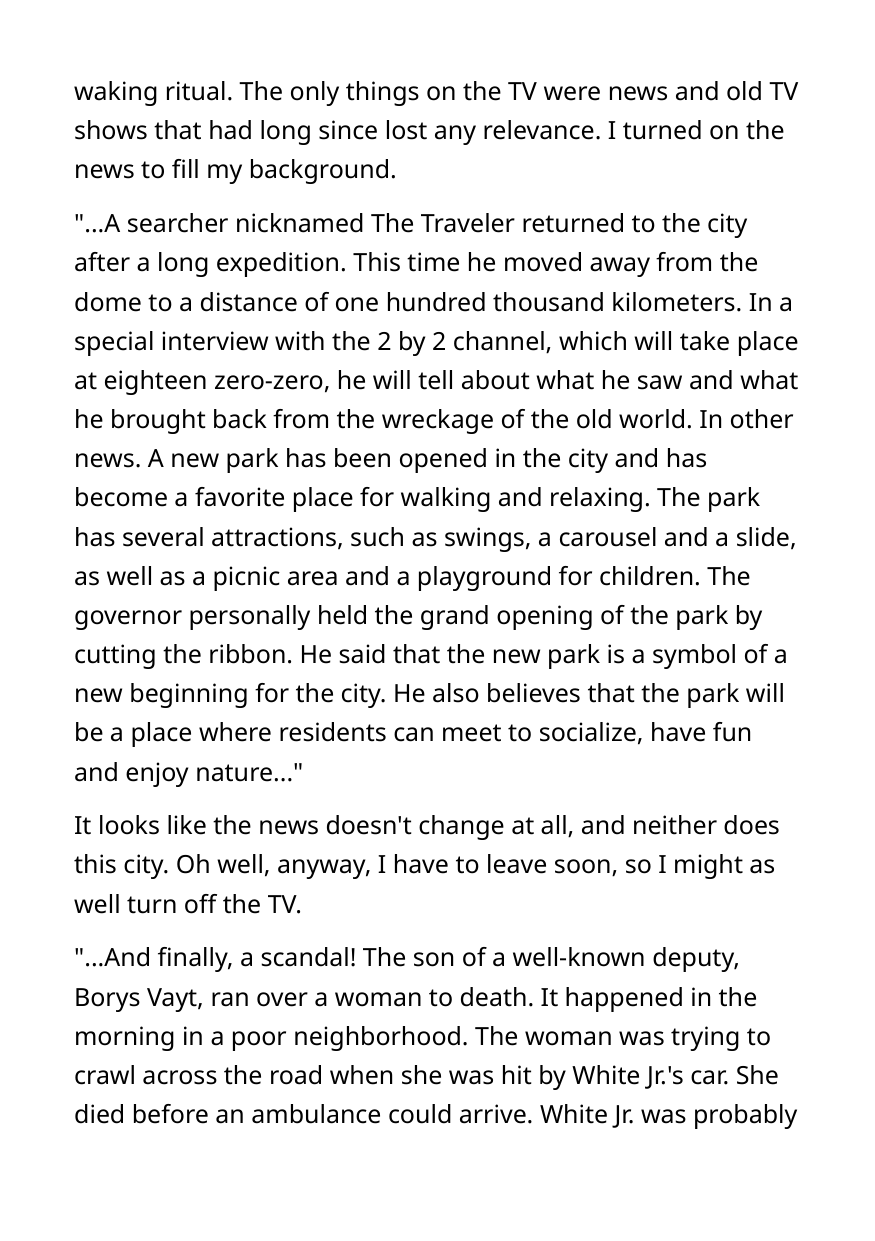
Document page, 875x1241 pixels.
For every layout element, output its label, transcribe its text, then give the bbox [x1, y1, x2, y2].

text "...And finally, a scandal! The son of a well-known deputy, Borys Vayt, ran over a woman to death. It happened in the morning in a poor neighborhood. The woman was trying to crawl across the road when she was hit by White Jr.'s car. She died before an ambulance could arrive. White Jr. was probably [74, 940, 800, 1131]
text It looks like the news doesn't change at all, and neither does this city. Oh well, anyway, I have to leave soon, so I might as well turn off the TV. [74, 808, 800, 920]
text "...A searcher nicknamed The Traveler returned to the city after a long expedition. This time he moved away from the dome to a distance of one hundred thousand kilometers. In a special interview with the 2 by 2 channel, which will take place at eighteen zero-zero, he will tell about what he saw and what he brought back from the wreckage of the old world. In other news. A new park has been opened in the city and has become a favorite place for walking and relaxing. The park has several attractions, such as swings, a carousel and a slide, as well as a picnic area and a playground for children. The governor personally held the grand opening of the park by cutting the ribbon. He said that the new park is a symbol of a new beginning for the city. He also believes that the park will be a place where residents can meet to socialize, have fun and enjoy nature..." [74, 206, 800, 788]
text waking ritual. The only things on the TV were news and old TV shows that had long since lost any relevance. I turned on the news to fill my background. [74, 74, 800, 186]
